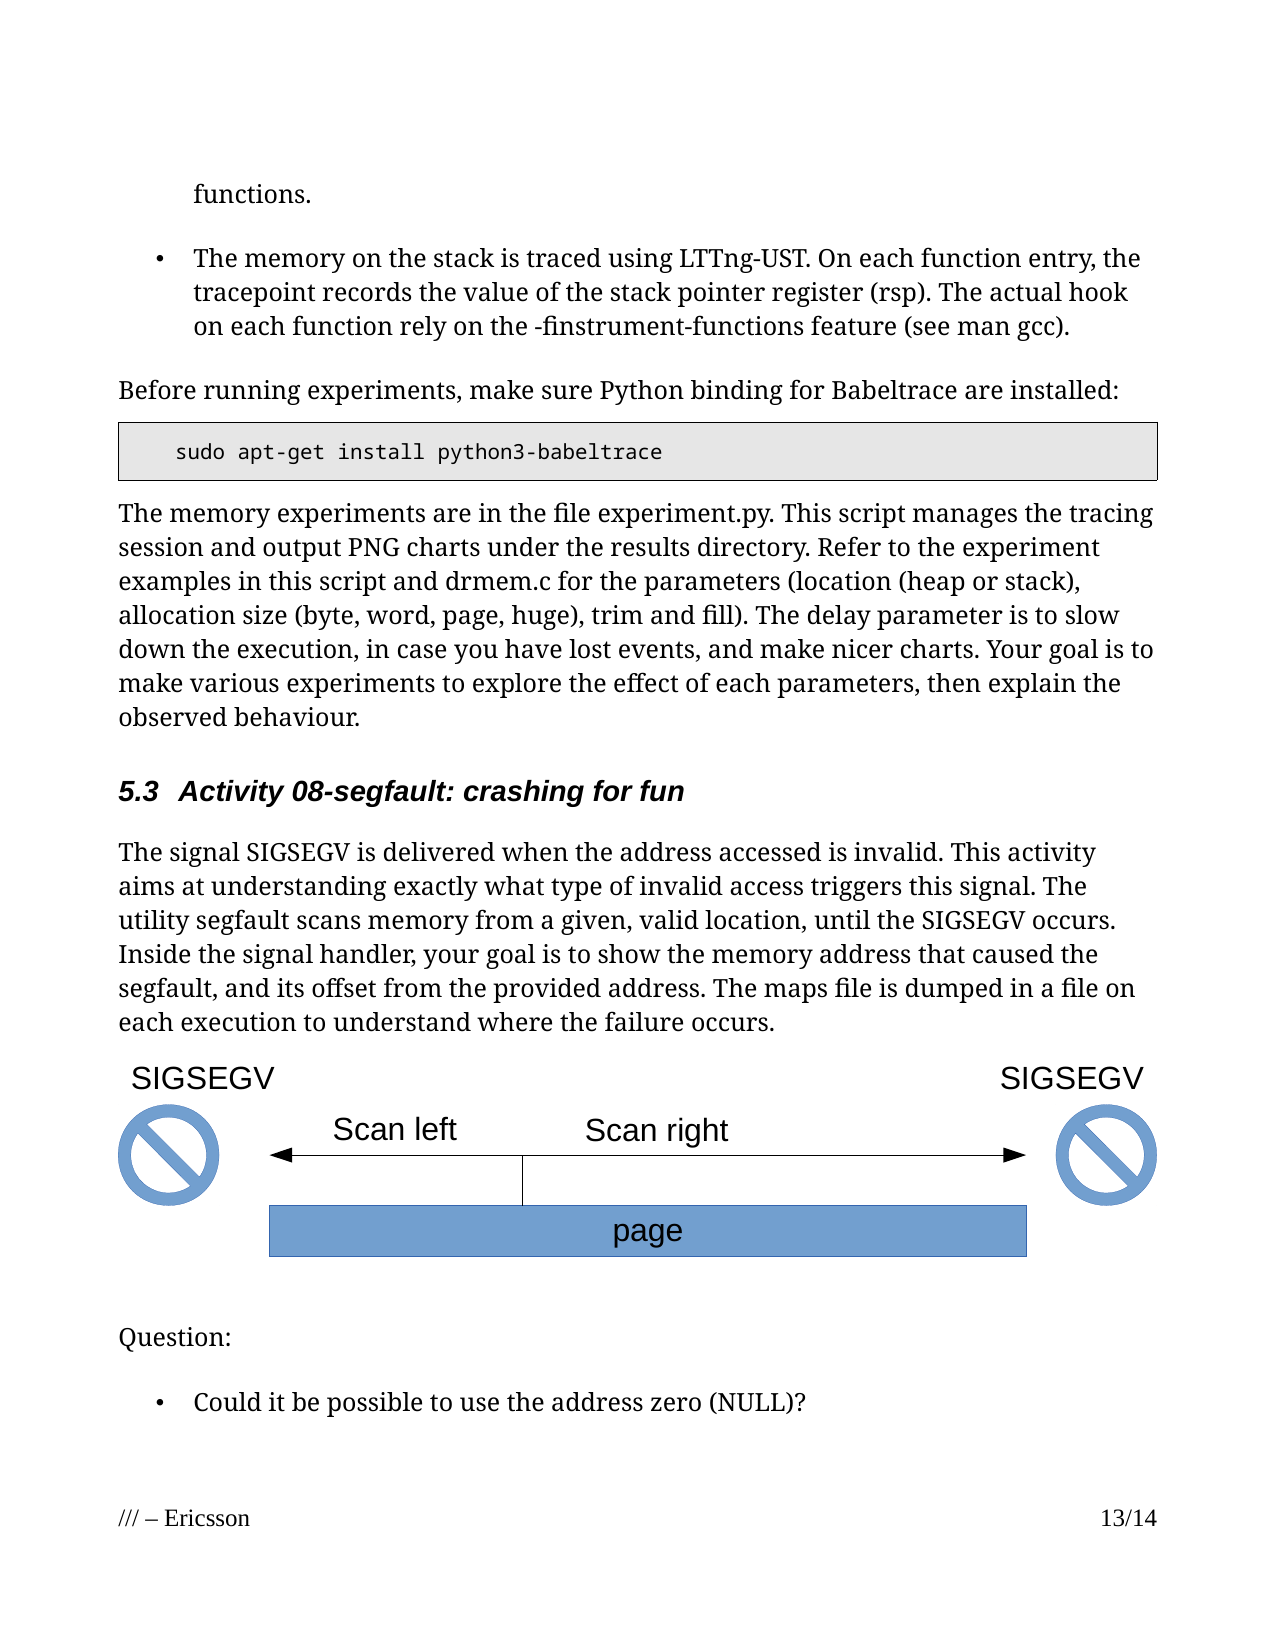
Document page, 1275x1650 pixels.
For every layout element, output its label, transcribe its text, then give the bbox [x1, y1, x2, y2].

text Question: [118, 1320, 1157, 1354]
list functions. [156, 176, 1157, 210]
list The memory on the stack is traced using LTTng-UST. On each function entry, the tracepoint records the value of the stack pointer register (rsp). The actual hook on each function rely on the -finstrument-functions feature (see man gcc). [156, 240, 1157, 343]
text The signal SIGSEGV is delivered when the address accessed is invalid. This activity aims at understanding exactly what type of invalid access triggers this signal. The utility segfault scans memory from a given, valid location, until the SIGSEGV occurs. Inside the signal handler, your goal is to show the memory address that caused the segfault, and its offset from the provided address. The maps file is dumped in a file on each execution to understand where the failure occurs. [118, 835, 1157, 1039]
subtitle Activity 08-segfault: crashing for fun [118, 774, 1157, 807]
text sudo apt-get install python3-babeltrace [119, 423, 1157, 480]
list Could it be possible to use the address zero (NULL)? [156, 1384, 1157, 1418]
text Before running experiments, make sure Python binding for Babeltrace are installed: [118, 373, 1157, 407]
text The memory experiments are in the file experiment.py. This script manages the tracing session and output PNG charts under the results directory. Refer to the experiment examples in this script and drmem.c for the parameters (location (heap or stack), allocation size (byte, word, page, huge), trim and fill). The delay parameter is to slow down the execution, in case you have lost events, and make nicer charts. Your goal is to make various experiments to explore the effect of each parameters, then explain the observed behaviour. [118, 495, 1157, 734]
